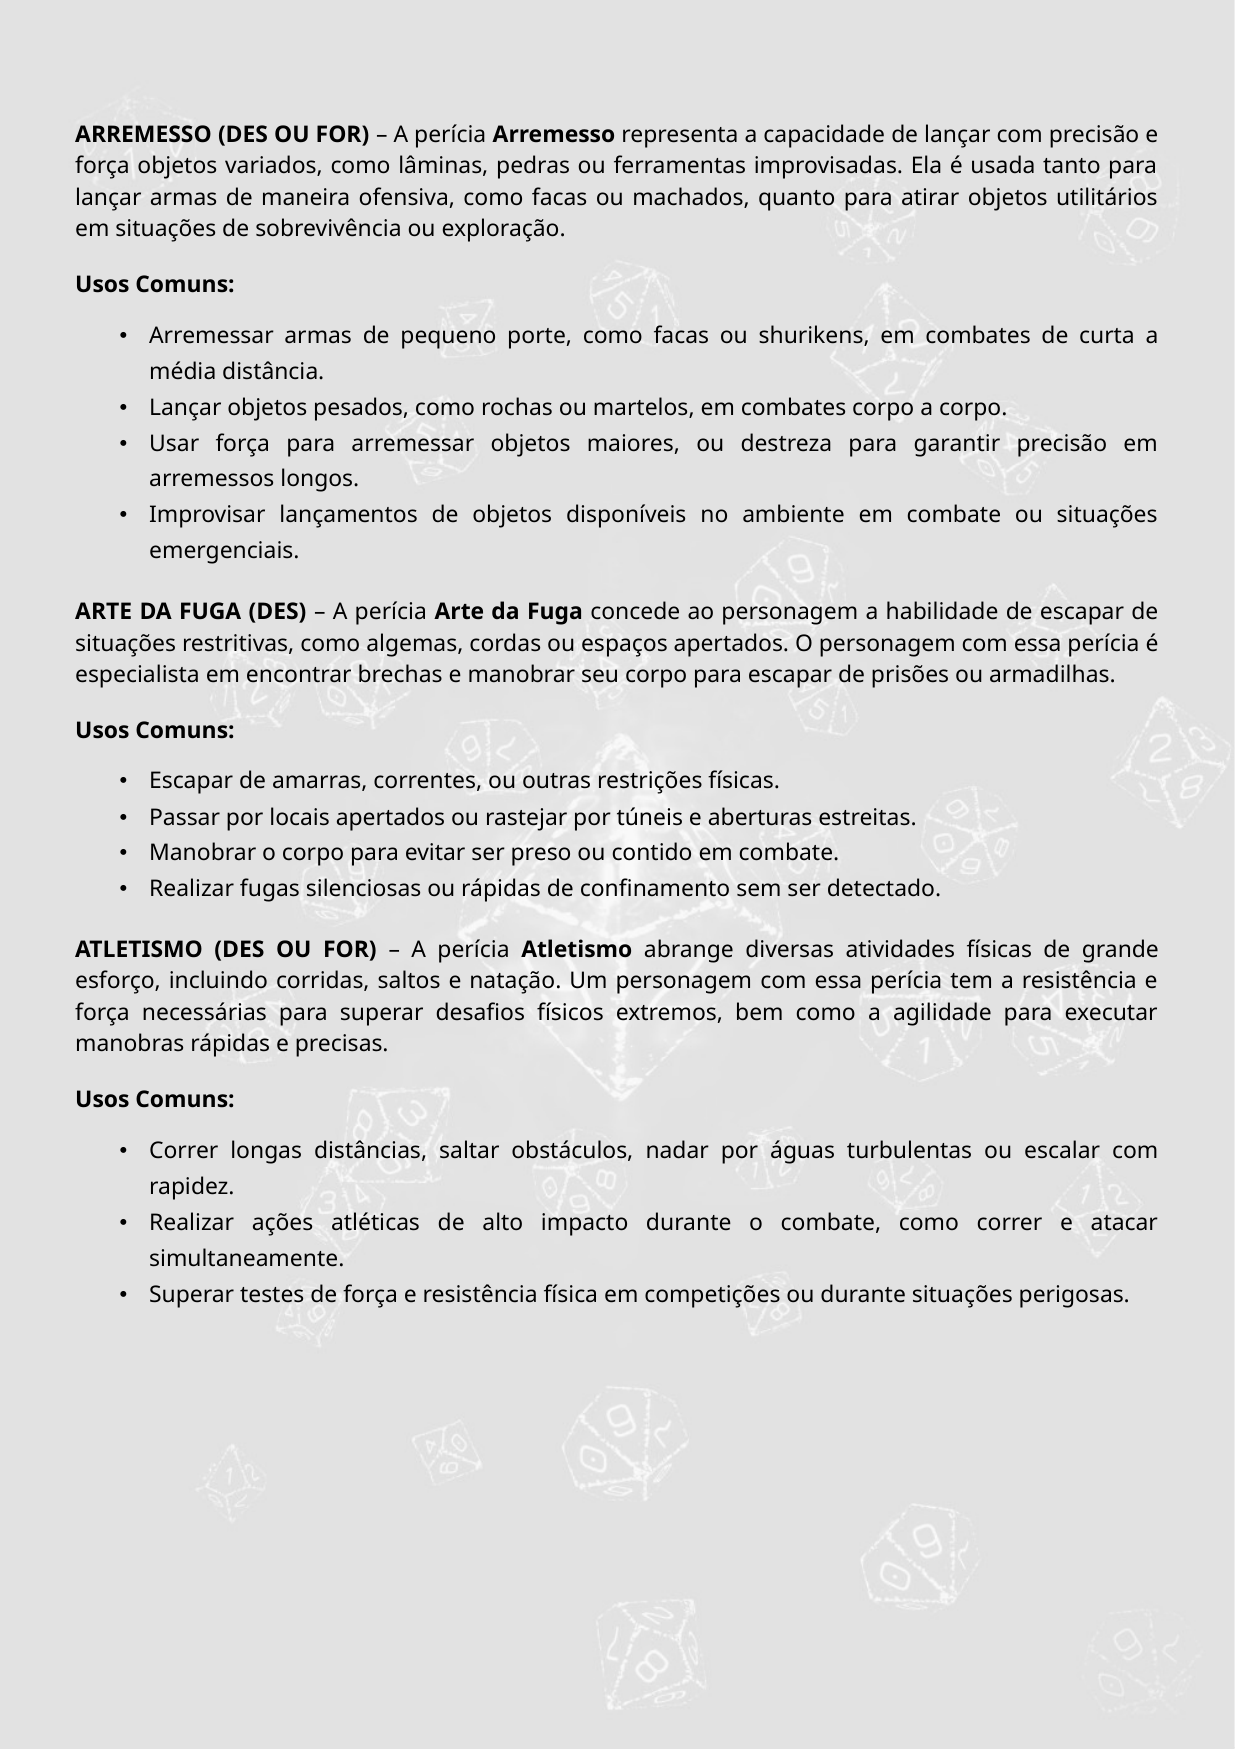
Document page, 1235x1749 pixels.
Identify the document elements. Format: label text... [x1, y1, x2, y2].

list Usar força para arremessar objetos maiores, ou destreza para garantir precisão em arremessos longos. [119, 426, 1159, 494]
list Improvisar lançamentos de objetos disponíveis no ambiente em combate ou situações emergenciais. [119, 498, 1159, 566]
list Superar testes de força e resistência física em competições ou durante situações perigosas. [119, 1277, 1159, 1309]
list Lançar objetos pesados, como rochas ou martelos, em combates corpo a corpo. [119, 391, 1159, 422]
list Passar por locais apertados ou rastejar por túneis e aberturas estreitas. [119, 800, 1159, 832]
list Realizar fugas silenciosas ou rápidas de confinamento sem ser detectado. [119, 872, 1159, 903]
list Escapar de amarras, correntes, ou outras restrições físicas. [119, 764, 1159, 796]
text Usos Comuns: [75, 714, 1159, 745]
list Correr longas distâncias, saltar obstáculos, nadar por águas turbulentas ou escalar com rapidez. [119, 1134, 1159, 1201]
list Realizar ações atléticas de alto impacto durante o combate, como correr e atacar simultaneamente. [119, 1206, 1159, 1273]
list Arremessar armas de pequeno porte, como facas ou shurikens, em combates de curta a média distância. [119, 319, 1159, 386]
picture [0, 0, 1235, 1749]
text Usos Comuns: [75, 1083, 1159, 1114]
text ARREMESSO (DES OU FOR) – A perícia Arremesso representa a capacidade de lançar com precisão e força objetos variados, como lâminas, pedras ou ferramentas improvisadas. Ela é usada tanto para lançar armas de maneira ofensiva, como facas ou machados, quanto para atirar objetos utilitários em situações de sobrevivência ou exploração. [75, 118, 1159, 243]
list Manobrar o corpo para evitar ser preso ou contido em combate. [119, 836, 1159, 868]
text Usos Comuns: [75, 268, 1159, 299]
text ATLETISMO (DES OU FOR) – A perícia Atletismo abrange diversas atividades físicas de grande esforço, incluindo corridas, saltos e natação. Um personagem com essa perícia tem a resistência e força necessárias para superar desafios físicos extremos, bem como a agilidade para executar manobras rápidas e precisas. [75, 933, 1159, 1058]
text ARTE DA FUGA (DES) – A perícia Arte da Fuga concede ao personagem a habilidade de escapar de situações restritivas, como algemas, cordas ou espaços apertados. O personagem com essa perícia é especialista em encontrar brechas e manobrar seu corpo para escapar de prisões ou armadilhas. [75, 595, 1159, 689]
